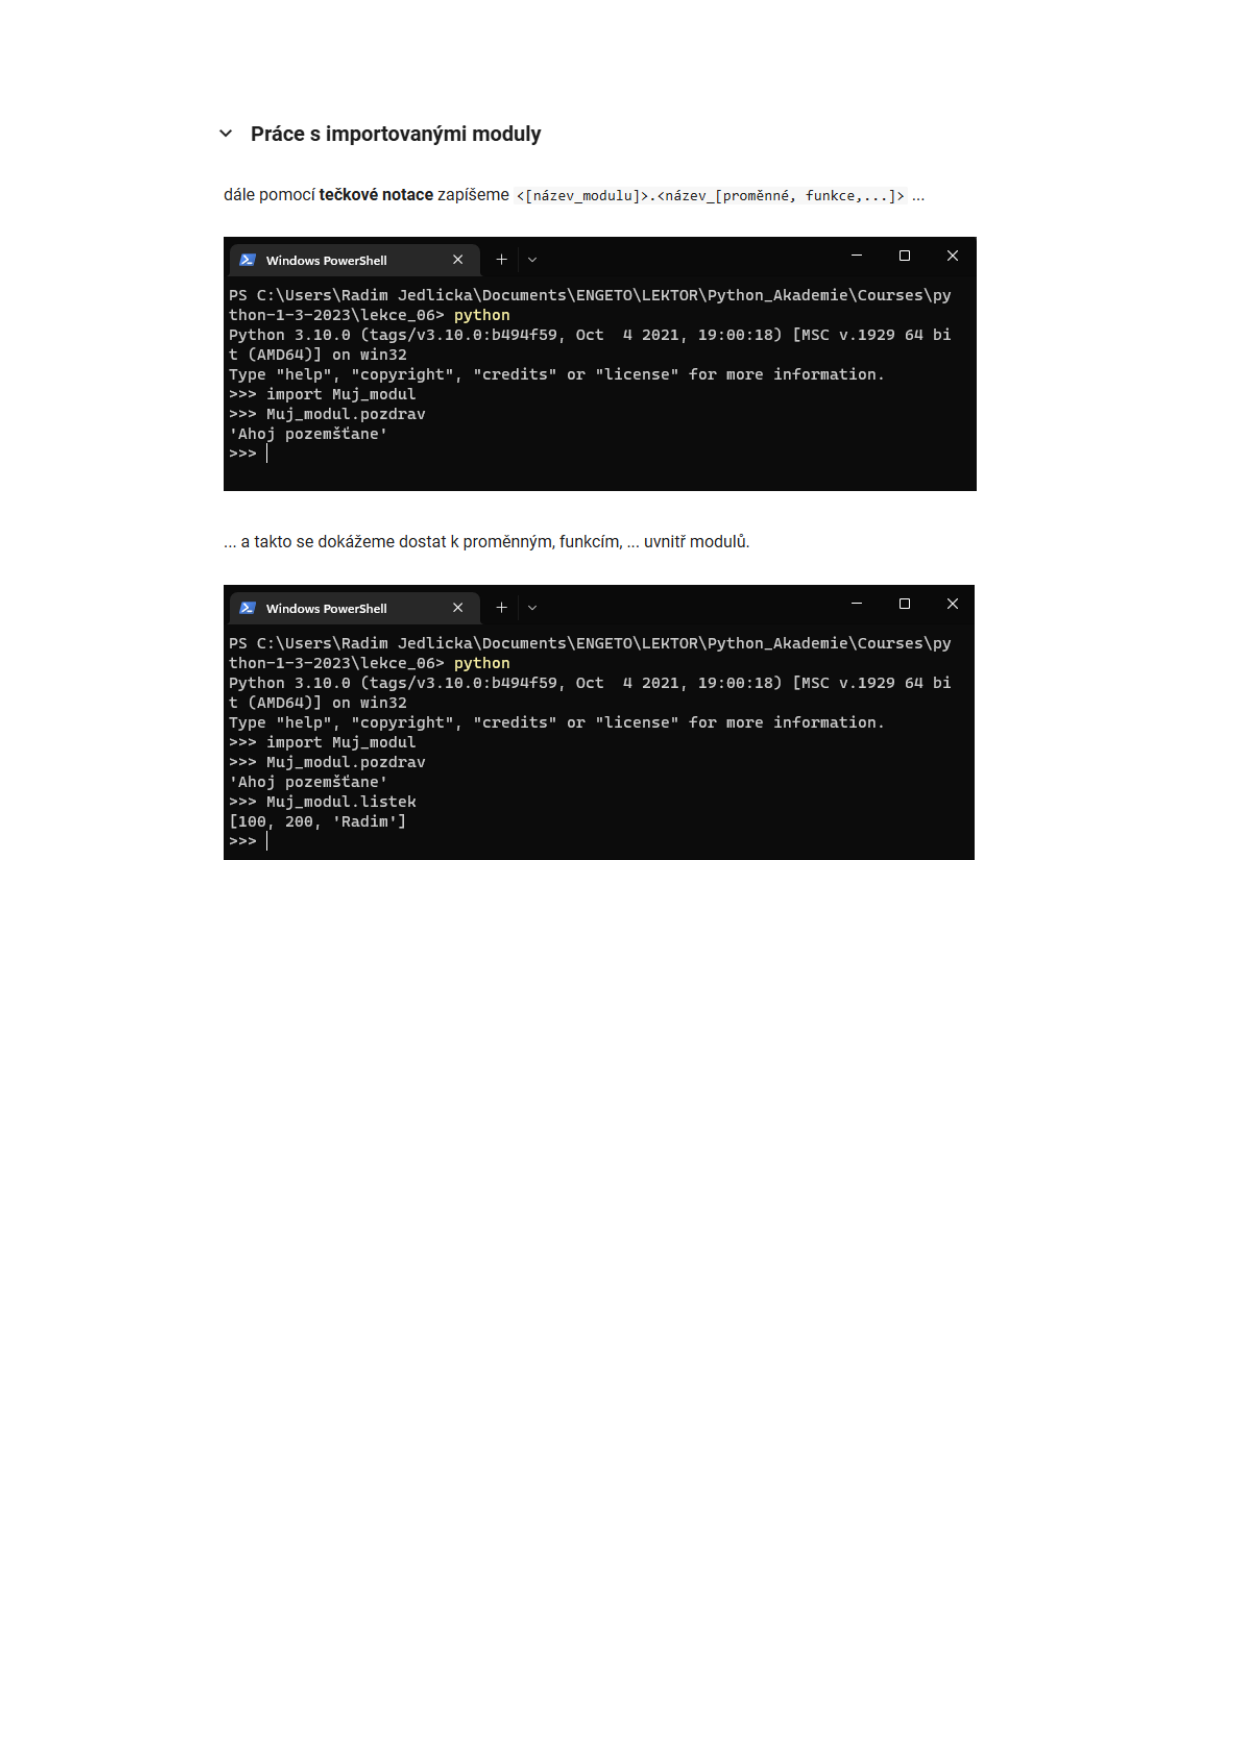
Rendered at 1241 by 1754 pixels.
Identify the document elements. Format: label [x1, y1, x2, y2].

picture [208, 118, 1032, 860]
